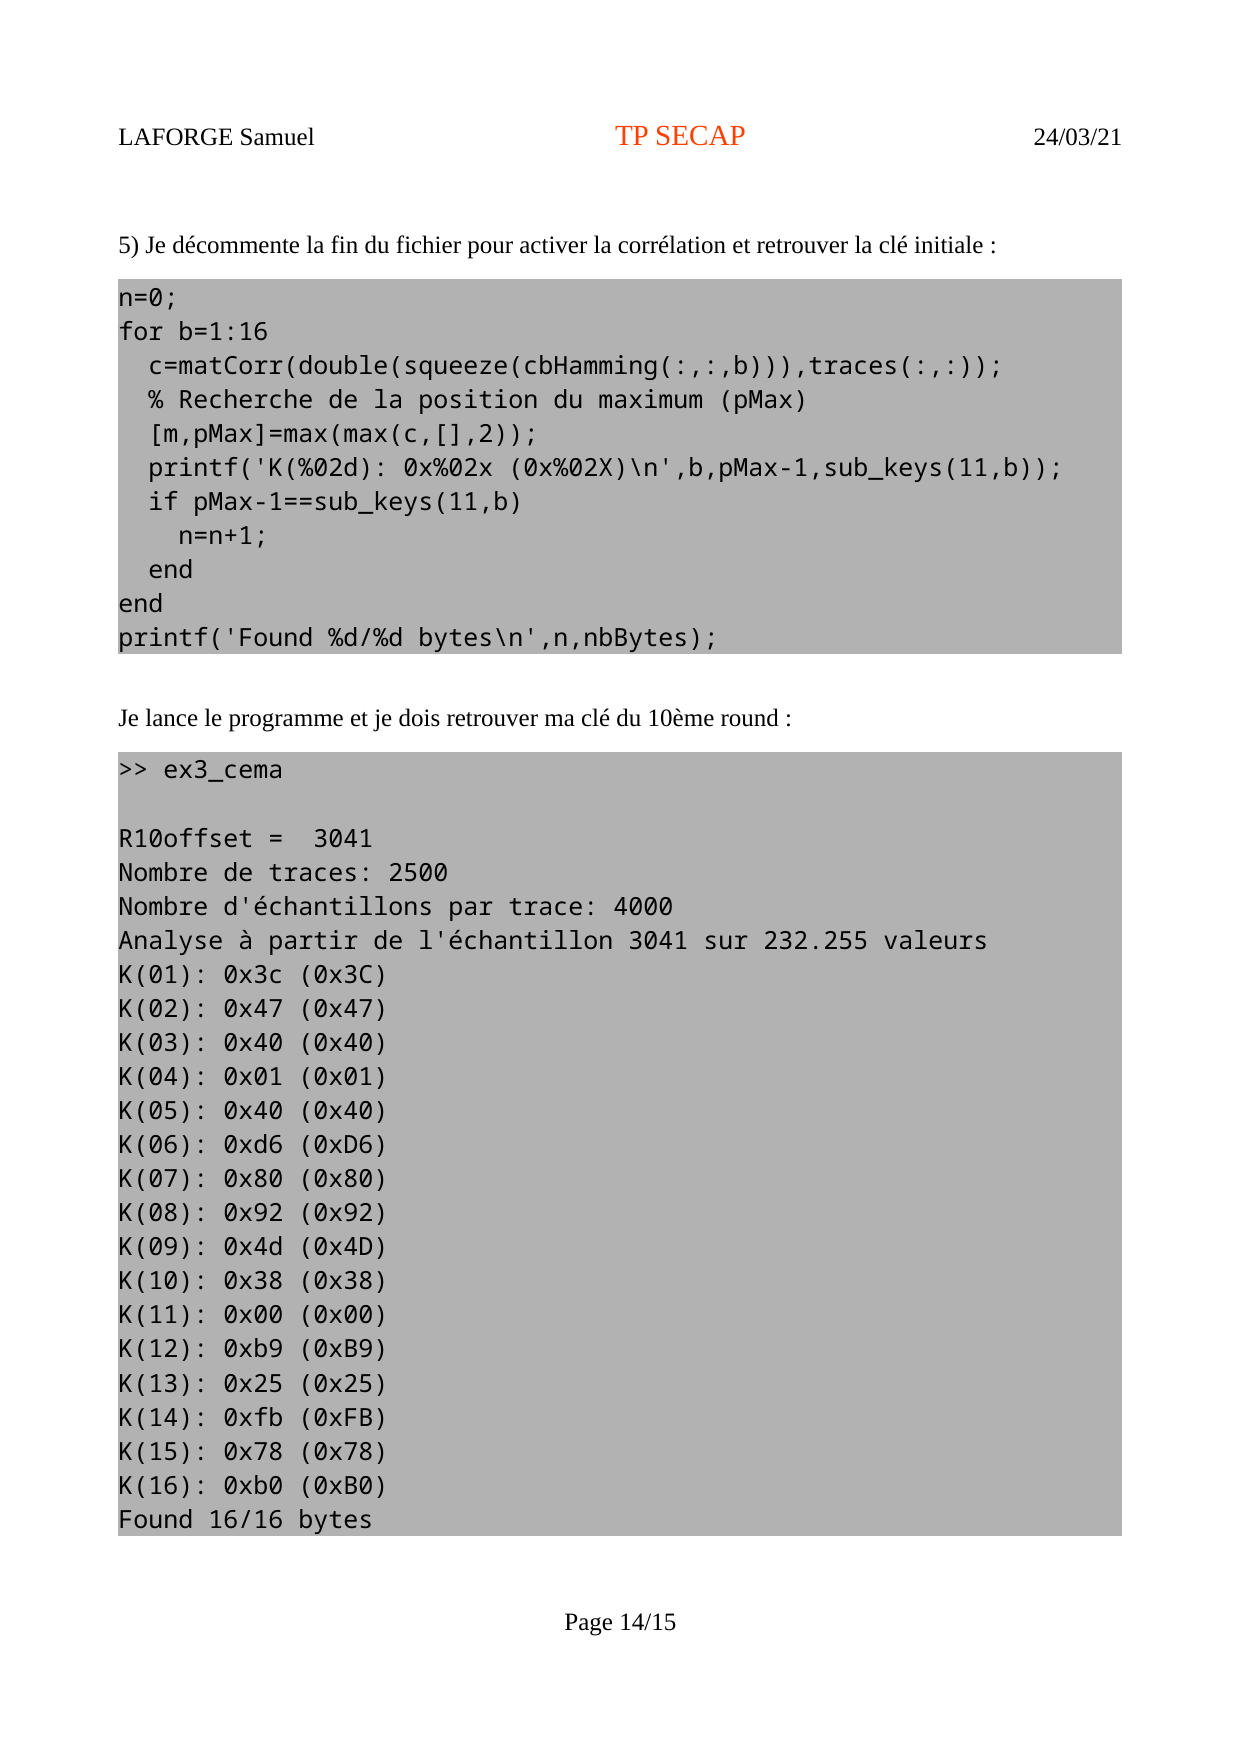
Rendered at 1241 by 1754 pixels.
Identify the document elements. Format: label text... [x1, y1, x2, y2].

text K(07): 0x80 (0x80) [118, 1161, 1122, 1195]
text K(05): 0x40 (0x40) [118, 1093, 1122, 1127]
text K(12): 0xb9 (0xB9) [118, 1331, 1122, 1365]
text K(10): 0x38 (0x38) [118, 1263, 1122, 1297]
text K(06): 0xd6 (0xD6) [118, 1127, 1122, 1161]
text K(14): 0xfb (0xFB) [118, 1399, 1122, 1433]
text printf('Found %d/%d bytes\n',n,nbBytes); [118, 620, 1122, 654]
text for b=1:16 [118, 313, 1122, 347]
text n=n+1; [118, 518, 1122, 552]
text Analyse à partir de l'échantillon 3041 sur 232.255 valeurs [118, 922, 1122, 956]
text 5) Je décommente la fin du fichier pour activer la corrélation et retrouver la clé initiale : [118, 230, 1122, 259]
text if pMax-1==sub_keys(11,b) [118, 484, 1122, 518]
text end [118, 586, 1122, 620]
text K(09): 0x4d (0x4D) [118, 1229, 1122, 1263]
text K(16): 0xb0 (0xB0) [118, 1467, 1122, 1501]
text printf('K(%02d): 0x%02x (0x%02X)\n',b,pMax-1,sub_keys(11,b)); [118, 449, 1122, 484]
text >> ex3_cema [118, 752, 1122, 786]
text K(01): 0x3c (0x3C) [118, 956, 1122, 991]
text K(15): 0x78 (0x78) [118, 1433, 1122, 1467]
text K(02): 0x47 (0x47) [118, 991, 1122, 1024]
text % Recherche de la position du maximum (pMax) [118, 381, 1122, 416]
text Found 16/16 bytes [118, 1501, 1122, 1536]
text Nombre de traces: 2500 [118, 854, 1122, 888]
text R10offset = 3041 [118, 820, 1122, 854]
text c=matCorr(double(squeeze(cbHamming(:,:,b))),traces(:,:)); [118, 347, 1122, 381]
text Je lance le programme et je dois retrouver ma clé du 10ème round : [118, 703, 1122, 732]
text K(13): 0x25 (0x25) [118, 1365, 1122, 1399]
text Nombre d'échantillons par trace: 4000 [118, 888, 1122, 922]
text end [118, 552, 1122, 586]
text n=0; [118, 279, 1122, 313]
text K(11): 0x00 (0x00) [118, 1297, 1122, 1331]
text K(08): 0x92 (0x92) [118, 1195, 1122, 1229]
text K(04): 0x01 (0x01) [118, 1059, 1122, 1093]
text K(03): 0x40 (0x40) [118, 1024, 1122, 1059]
text [m,pMax]=max(max(c,[],2)); [118, 416, 1122, 449]
